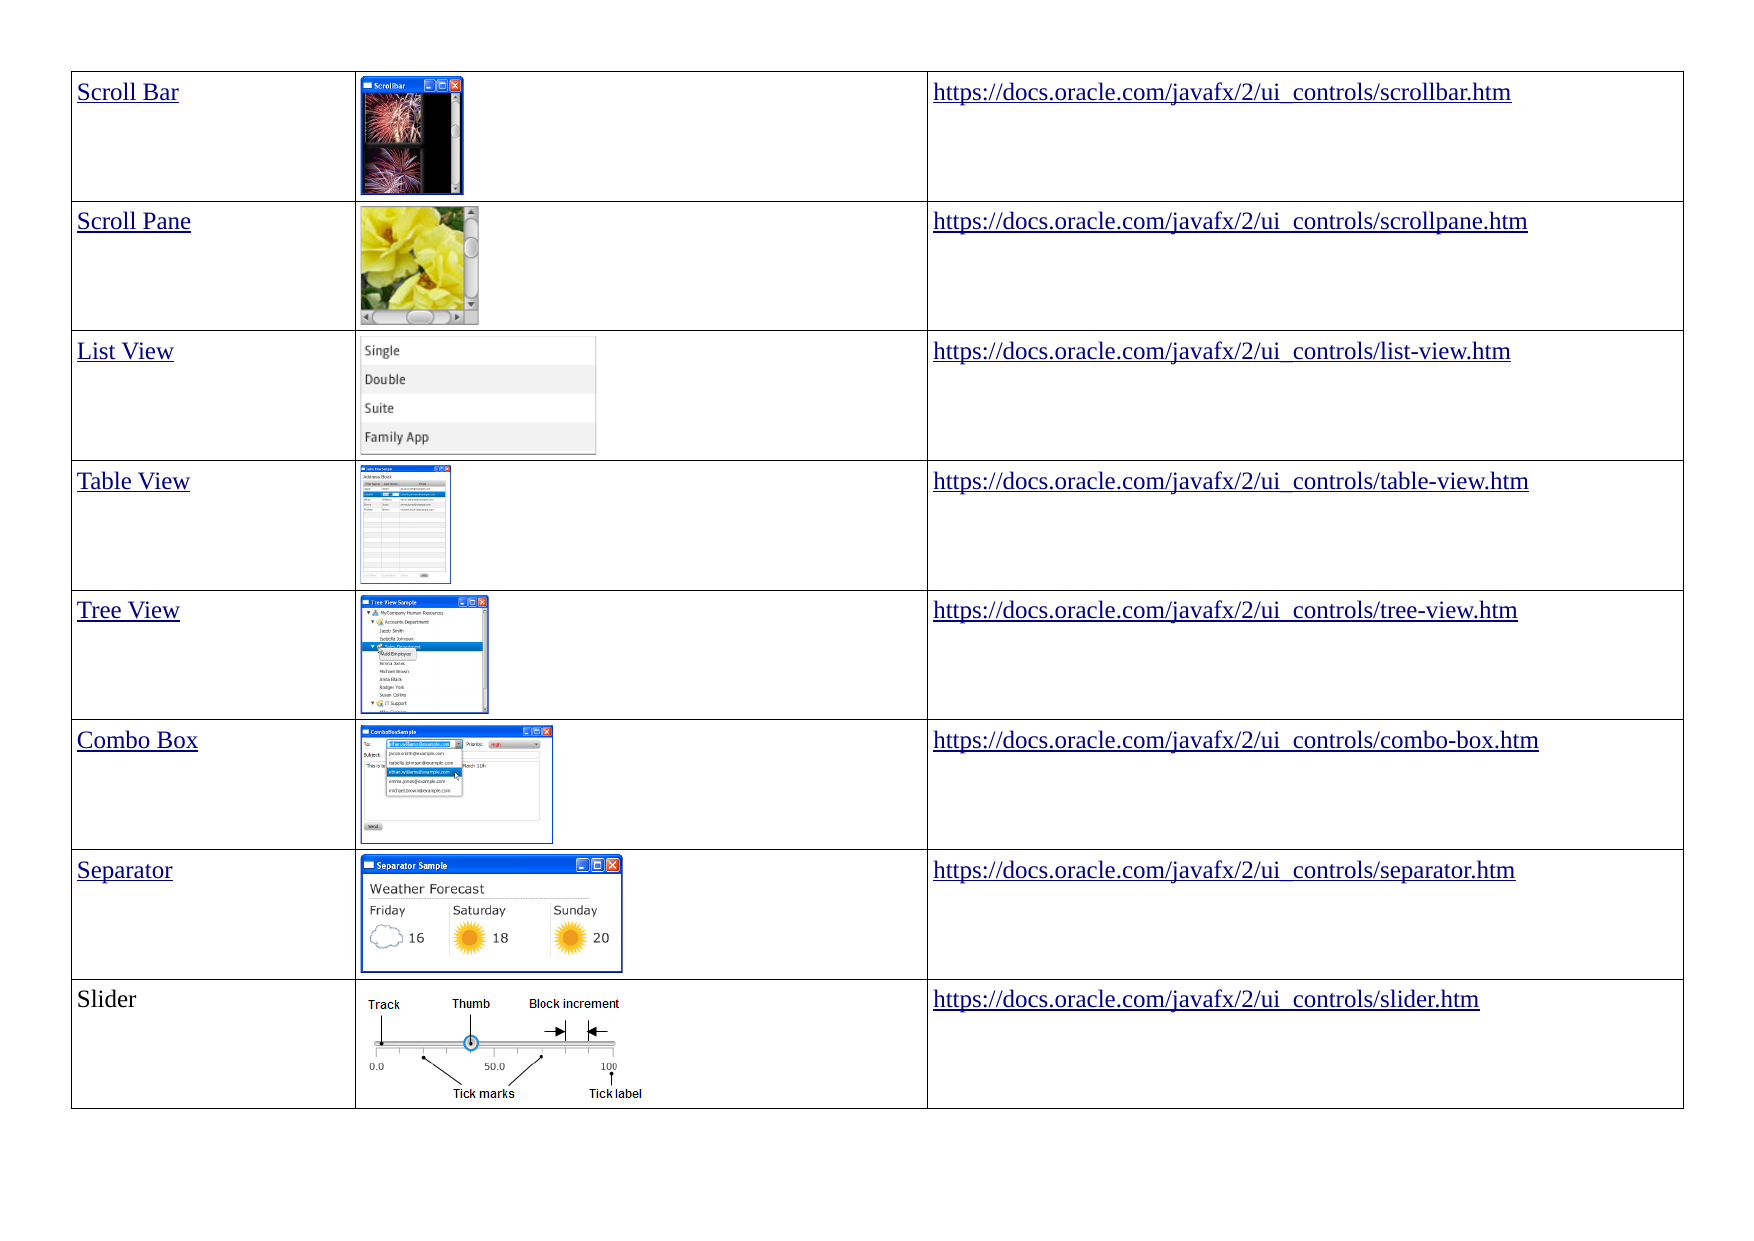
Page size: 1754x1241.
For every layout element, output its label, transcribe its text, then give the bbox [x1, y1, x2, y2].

table_cell [356, 980, 927, 1108]
picture [360, 465, 451, 584]
picture [360, 76, 464, 195]
table_cell [356, 72, 927, 201]
table_cell https://docs.oracle.com/javafx/2/ui_controls/combo-box.htm [928, 720, 1683, 849]
table_cell [356, 331, 927, 460]
table_cell Combo Box [72, 720, 355, 849]
table_cell Separator [72, 850, 355, 979]
picture [360, 595, 489, 714]
table_cell https://docs.oracle.com/javafx/2/ui_controls/slider.htm [928, 980, 1683, 1108]
table_cell Slider [72, 980, 355, 1108]
table_cell https://docs.oracle.com/javafx/2/ui_controls/tree-view.htm [928, 591, 1683, 719]
table_cell https://docs.oracle.com/javafx/2/ui_controls/list-view.htm [928, 331, 1683, 460]
table_cell Scroll Pane [72, 202, 355, 330]
table_cell Tree View [72, 591, 355, 719]
table_cell Scroll Bar [72, 72, 355, 201]
table_cell [356, 850, 927, 979]
picture [360, 336, 597, 455]
table_cell https://docs.oracle.com/javafx/2/ui_controls/table-view.htm [928, 461, 1683, 589]
table_cell [356, 461, 927, 589]
table_cell [356, 591, 927, 719]
table_cell https://docs.oracle.com/javafx/2/ui_controls/scrollbar.htm [928, 72, 1683, 201]
table_cell https://docs.oracle.com/javafx/2/ui_controls/separator.htm [928, 850, 1683, 979]
table_cell Table View [72, 461, 355, 589]
table_cell [356, 202, 927, 330]
table_cell List View [72, 331, 355, 460]
picture [360, 206, 479, 325]
table_cell https://docs.oracle.com/javafx/2/ui_controls/scrollpane.htm [928, 202, 1683, 330]
table_cell [356, 720, 927, 849]
picture [360, 725, 553, 844]
picture [360, 984, 652, 1103]
picture [360, 854, 623, 973]
